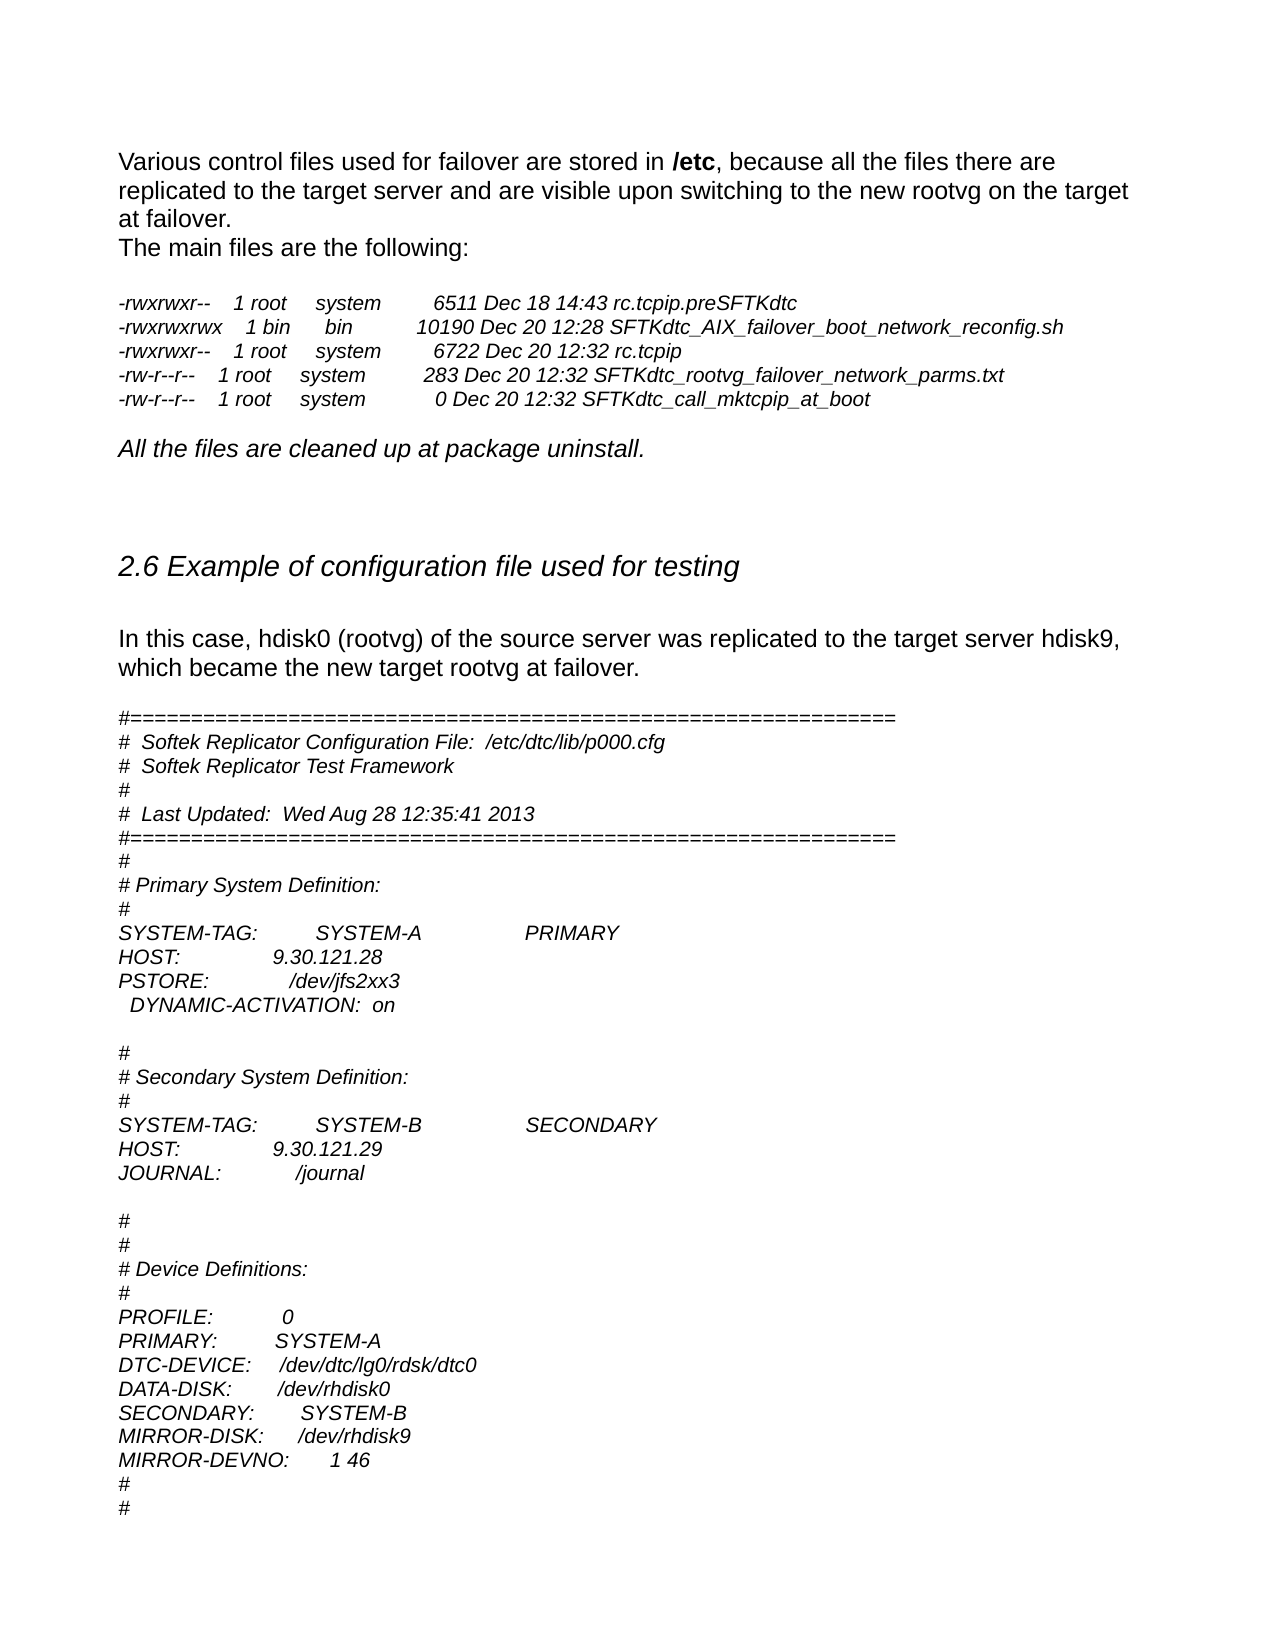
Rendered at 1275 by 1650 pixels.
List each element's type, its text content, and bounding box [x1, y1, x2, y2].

text # Device Definitions: [118, 1257, 1157, 1281]
text #=============================================================== [118, 706, 1157, 729]
text PSTORE: /dev/jfs2xx3 [118, 969, 1157, 993]
text -rwxrwxrwx 1 bin bin 10190 Dec 20 12:28 SFTKdtc_AIX_failover_boot_network_reconfig.sh [118, 314, 1157, 338]
text -rw-r--r-- 1 root system 0 Dec 20 12:32 SFTKdtc_call_mktcpip_at_boot [118, 386, 1157, 410]
subtitle 2.6 Example of configuration file used for testing [118, 549, 1157, 583]
text # [118, 777, 1157, 801]
text The main files are the following: [118, 233, 1157, 262]
text In this case, hdisk0 (rootvg) of the source server was replicated to the target server hdisk9, which became the new target rootvg at failover. [118, 624, 1157, 682]
text # [118, 1089, 1157, 1113]
text All the files are cleaned up at package uninstall. [118, 434, 1157, 463]
text SECONDARY: SYSTEM-B [118, 1400, 1157, 1424]
text DATA-DISK: /dev/rhdisk0 [118, 1376, 1157, 1400]
text #=============================================================== [118, 825, 1157, 849]
text Various control files used for failover are stored in /etc, because all the files there are replicated to the target server and are visible upon switching to the new rootvg on the target at failover. [118, 147, 1157, 233]
text # [118, 1209, 1157, 1233]
text # Last Updated: Wed Aug 28 12:35:41 2013 [118, 801, 1157, 825]
text JOURNAL: /journal [118, 1161, 1157, 1185]
text -rwxrwxr-- 1 root system 6511 Dec 18 14:43 rc.tcpip.preSFTKdtc [118, 291, 1157, 314]
text MIRROR-DEVNO: 1 46 [118, 1448, 1157, 1472]
text SYSTEM-TAG: SYSTEM-A PRIMARY [118, 921, 1157, 945]
text # [118, 1041, 1157, 1065]
text # Softek Replicator Test Framework [118, 753, 1157, 777]
text # [118, 1233, 1157, 1257]
text HOST: 9.30.121.28 [118, 945, 1157, 969]
text HOST: 9.30.121.29 [118, 1137, 1157, 1161]
text MIRROR-DISK: /dev/rhdisk9 [118, 1424, 1157, 1448]
text DYNAMIC-ACTIVATION: on [118, 993, 1157, 1017]
text # [118, 1496, 1157, 1520]
text # Primary System Definition: [118, 873, 1157, 897]
text # [118, 1472, 1157, 1496]
text PRIMARY: SYSTEM-A [118, 1328, 1157, 1352]
text # Softek Replicator Configuration File: /etc/dtc/lib/p000.cfg [118, 729, 1157, 753]
text DTC-DEVICE: /dev/dtc/lg0/rdsk/dtc0 [118, 1352, 1157, 1376]
text # Secondary System Definition: [118, 1065, 1157, 1089]
text SYSTEM-TAG: SYSTEM-B SECONDARY [118, 1113, 1157, 1137]
text PROFILE: 0 [118, 1304, 1157, 1328]
text # [118, 849, 1157, 873]
text # [118, 1281, 1157, 1304]
text -rwxrwxr-- 1 root system 6722 Dec 20 12:32 rc.tcpip [118, 338, 1157, 362]
text # [118, 897, 1157, 921]
text -rw-r--r-- 1 root system 283 Dec 20 12:32 SFTKdtc_rootvg_failover_network_parms.txt [118, 362, 1157, 386]
